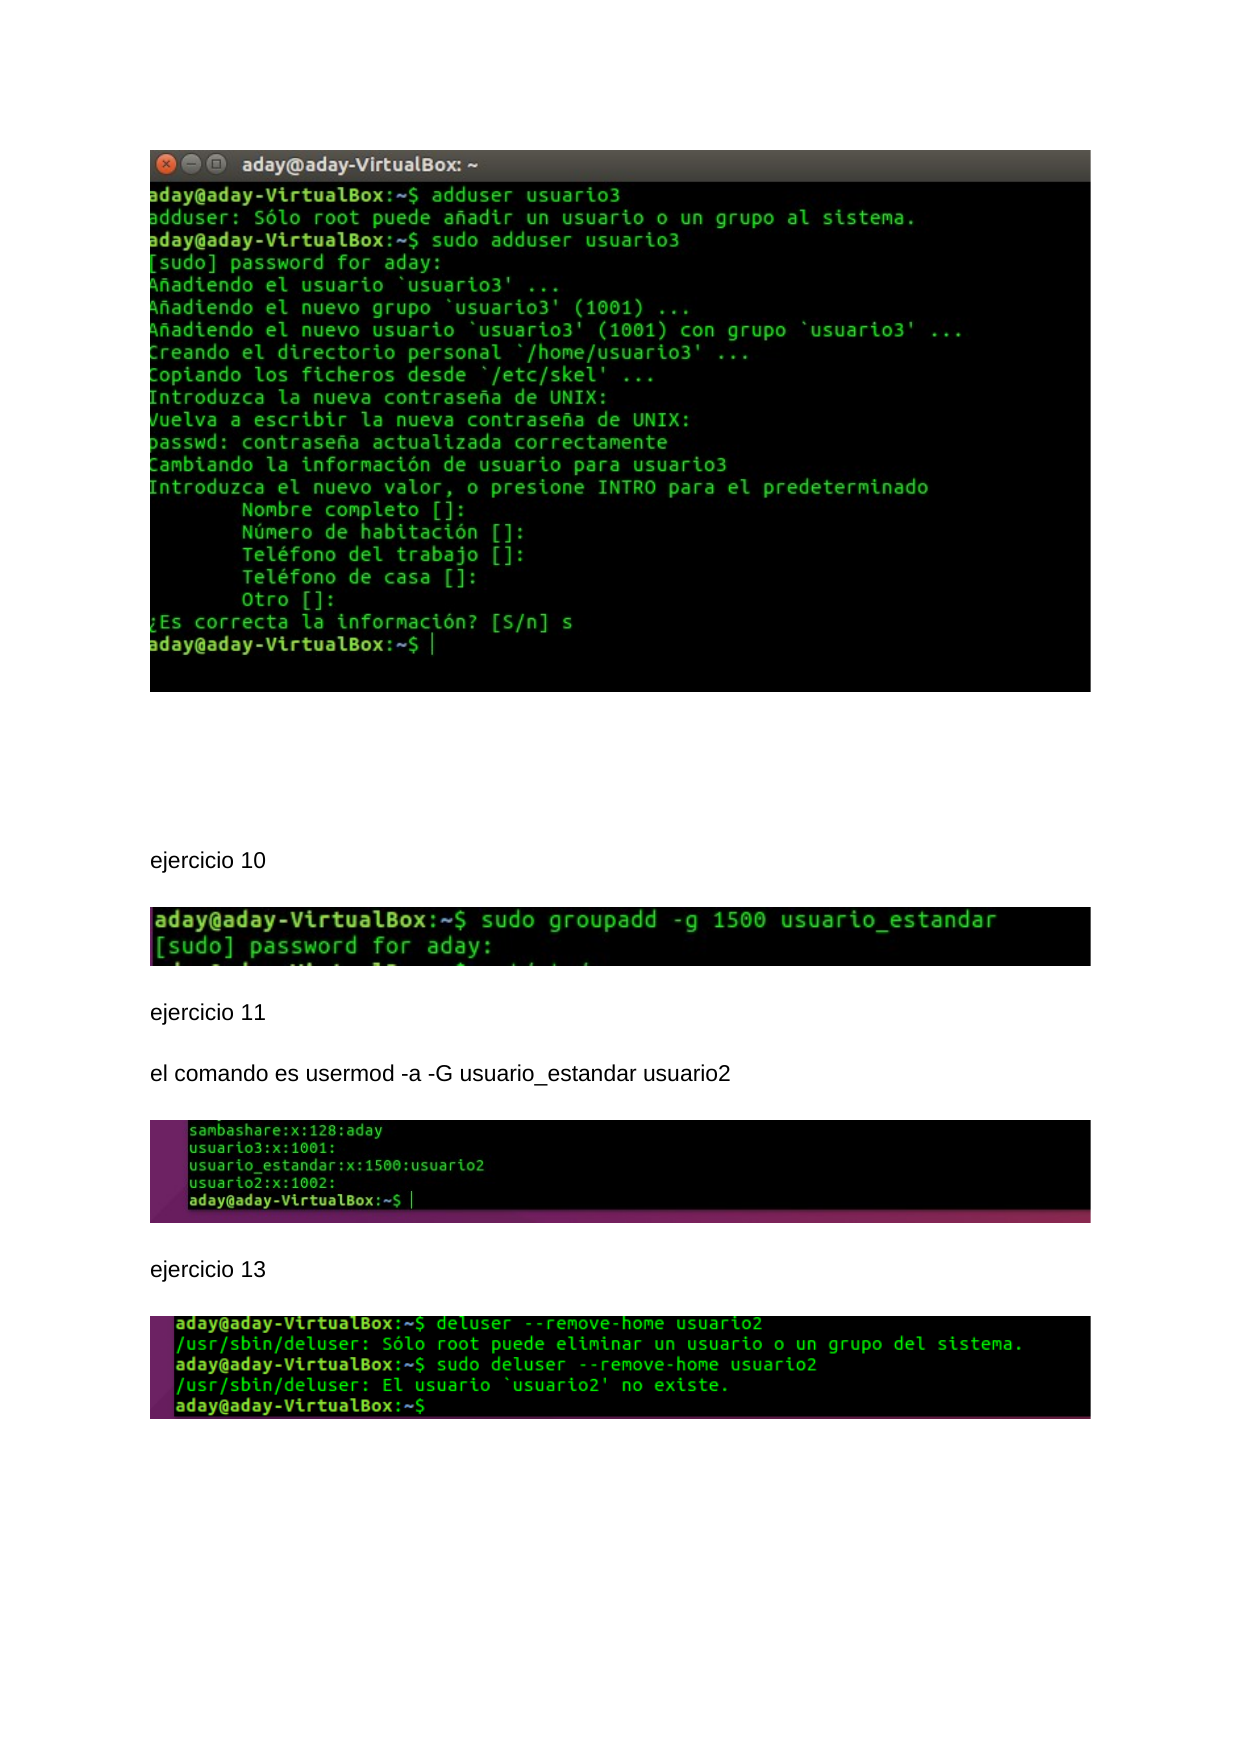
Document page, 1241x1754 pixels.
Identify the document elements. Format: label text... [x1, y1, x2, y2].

text ejercicio 10 [150, 847, 1090, 873]
picture [150, 907, 1091, 966]
text ejercicio 11 [150, 999, 1090, 1026]
picture [150, 1120, 1091, 1223]
picture [150, 1316, 1091, 1419]
picture [150, 150, 1091, 692]
text el comando es usermod -a -G usuario_estandar usuario2 [150, 1060, 1090, 1086]
text ejercicio 13 [150, 1256, 1090, 1283]
